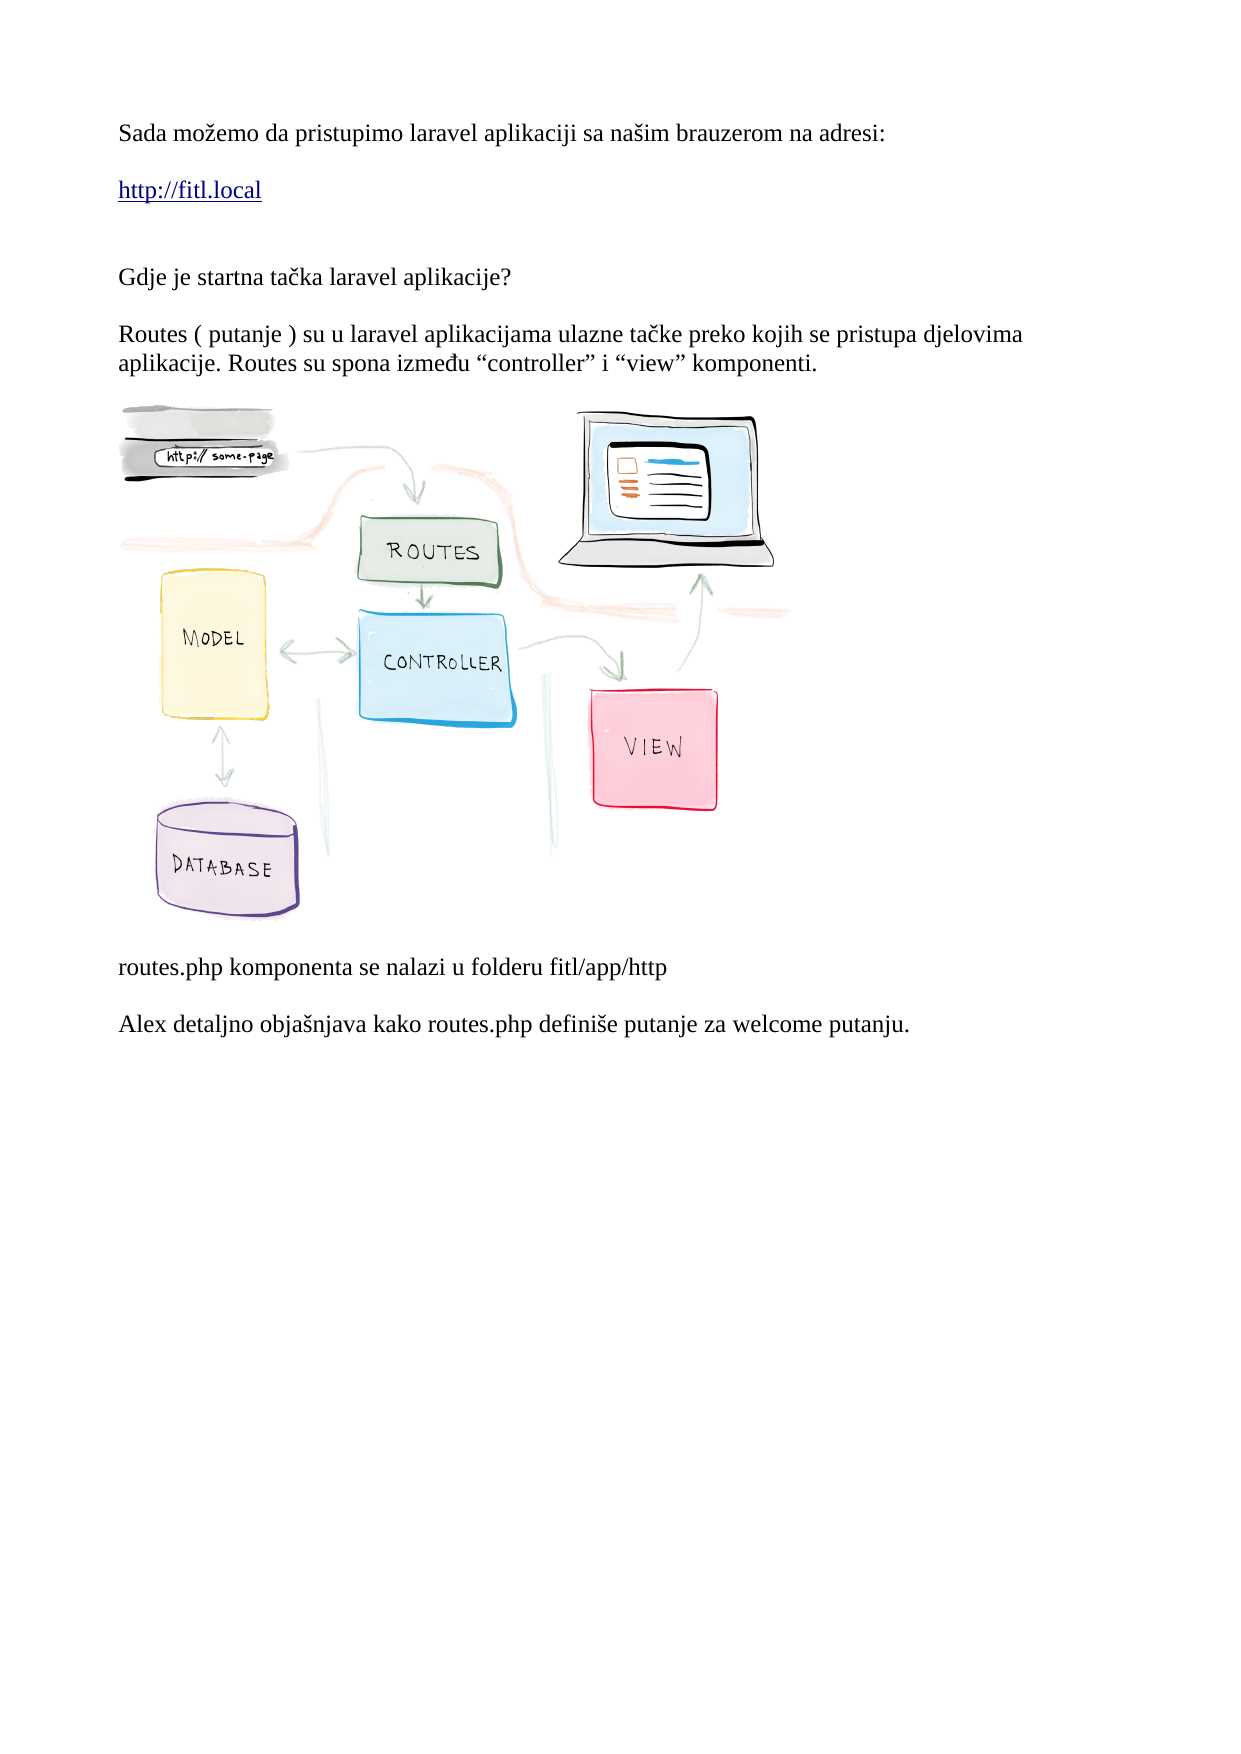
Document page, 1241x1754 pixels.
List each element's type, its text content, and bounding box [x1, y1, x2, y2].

text Alex detaljno objašnjava kako routes.php definiše putanje za welcome putanju. [118, 1009, 1122, 1038]
text Gdje je startna tačka laravel aplikacije? [118, 262, 1122, 291]
text Routes ( putanje ) su u laravel aplikacijama ulazne tačke preko kojih se pristupa djelovima aplikacije. Routes su spona između “controller” i “view” komponenti. [118, 319, 1122, 406]
text Sada možemo da pristupimo laravel aplikaciji sa našim brauzerom na adresi: [118, 118, 1122, 147]
picture [118, 405, 791, 922]
text routes.php komponenta se nalazi u folderu fitl/app/http [118, 952, 1122, 981]
text http://fitl.local [118, 176, 1122, 204]
